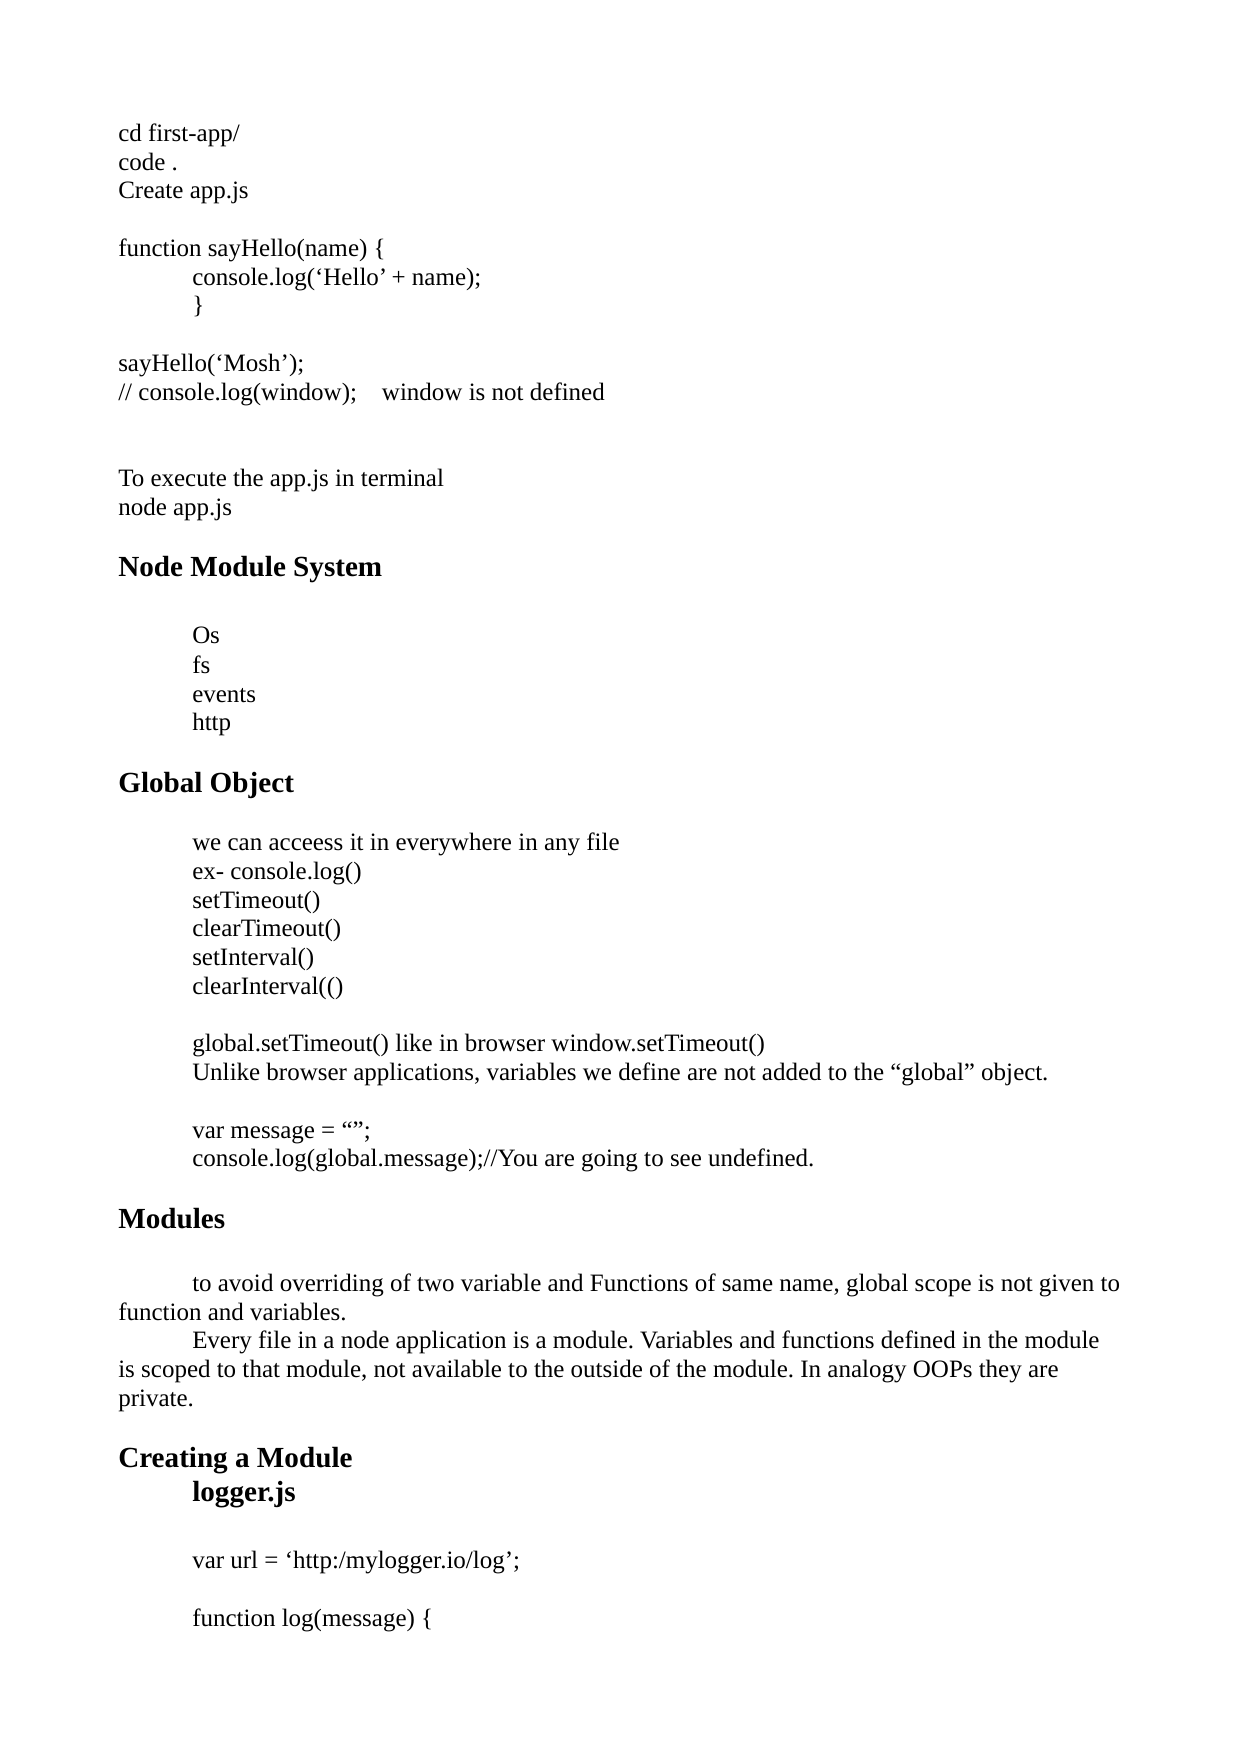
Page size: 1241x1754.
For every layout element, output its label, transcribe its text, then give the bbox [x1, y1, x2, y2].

text clearTimeout() [118, 913, 1122, 942]
text setInterval() [118, 942, 1122, 971]
text function sayHello(name) { [118, 233, 1122, 262]
text Os [118, 616, 1122, 650]
text console.log(global.message);//You are going to see undefined. [118, 1143, 1122, 1172]
text clearInterval(() [118, 971, 1122, 1000]
text To execute the app.js in terminal [118, 463, 1122, 492]
text var message = “”; [118, 1115, 1122, 1143]
text Creating a Module [118, 1441, 1122, 1474]
text cd first-app/ [118, 118, 1122, 147]
text // console.log(window); window is not defined [118, 377, 1122, 406]
text Global Object [118, 765, 1122, 798]
text var url = ‘http:/mylogger.io/log’; [118, 1541, 1122, 1575]
text code . [118, 147, 1122, 176]
text } [118, 291, 1122, 319]
text global.setTimeout() like in browser window.setTimeout() [118, 1028, 1122, 1057]
text we can acceess it in everywhere in any file [118, 827, 1122, 856]
text logger.js [118, 1474, 1122, 1508]
text function log(message) { [118, 1603, 1122, 1632]
text fs [118, 650, 1122, 679]
text ex- console.log() [118, 856, 1122, 885]
text Create app.js [118, 176, 1122, 204]
text events [118, 679, 1122, 707]
text Node Module System [118, 549, 1122, 583]
text Every file in a node application is a module. Variables and functions defined in the module is scoped to that module, not available to the outside of the module. In analogy OOPs they are private. [118, 1326, 1122, 1412]
text Unlike browser applications, variables we define are not added to the “global” object. [118, 1057, 1122, 1086]
text node app.js [118, 492, 1122, 521]
text console.log(‘Hello’ + name); [118, 262, 1122, 291]
text to avoid overriding of two variable and Functions of same name, global scope is not given to function and variables. [118, 1268, 1122, 1326]
text http [118, 707, 1122, 736]
text Modules [118, 1201, 1122, 1234]
text setTimeout() [118, 885, 1122, 913]
text sayHello(‘Mosh’); [118, 348, 1122, 377]
